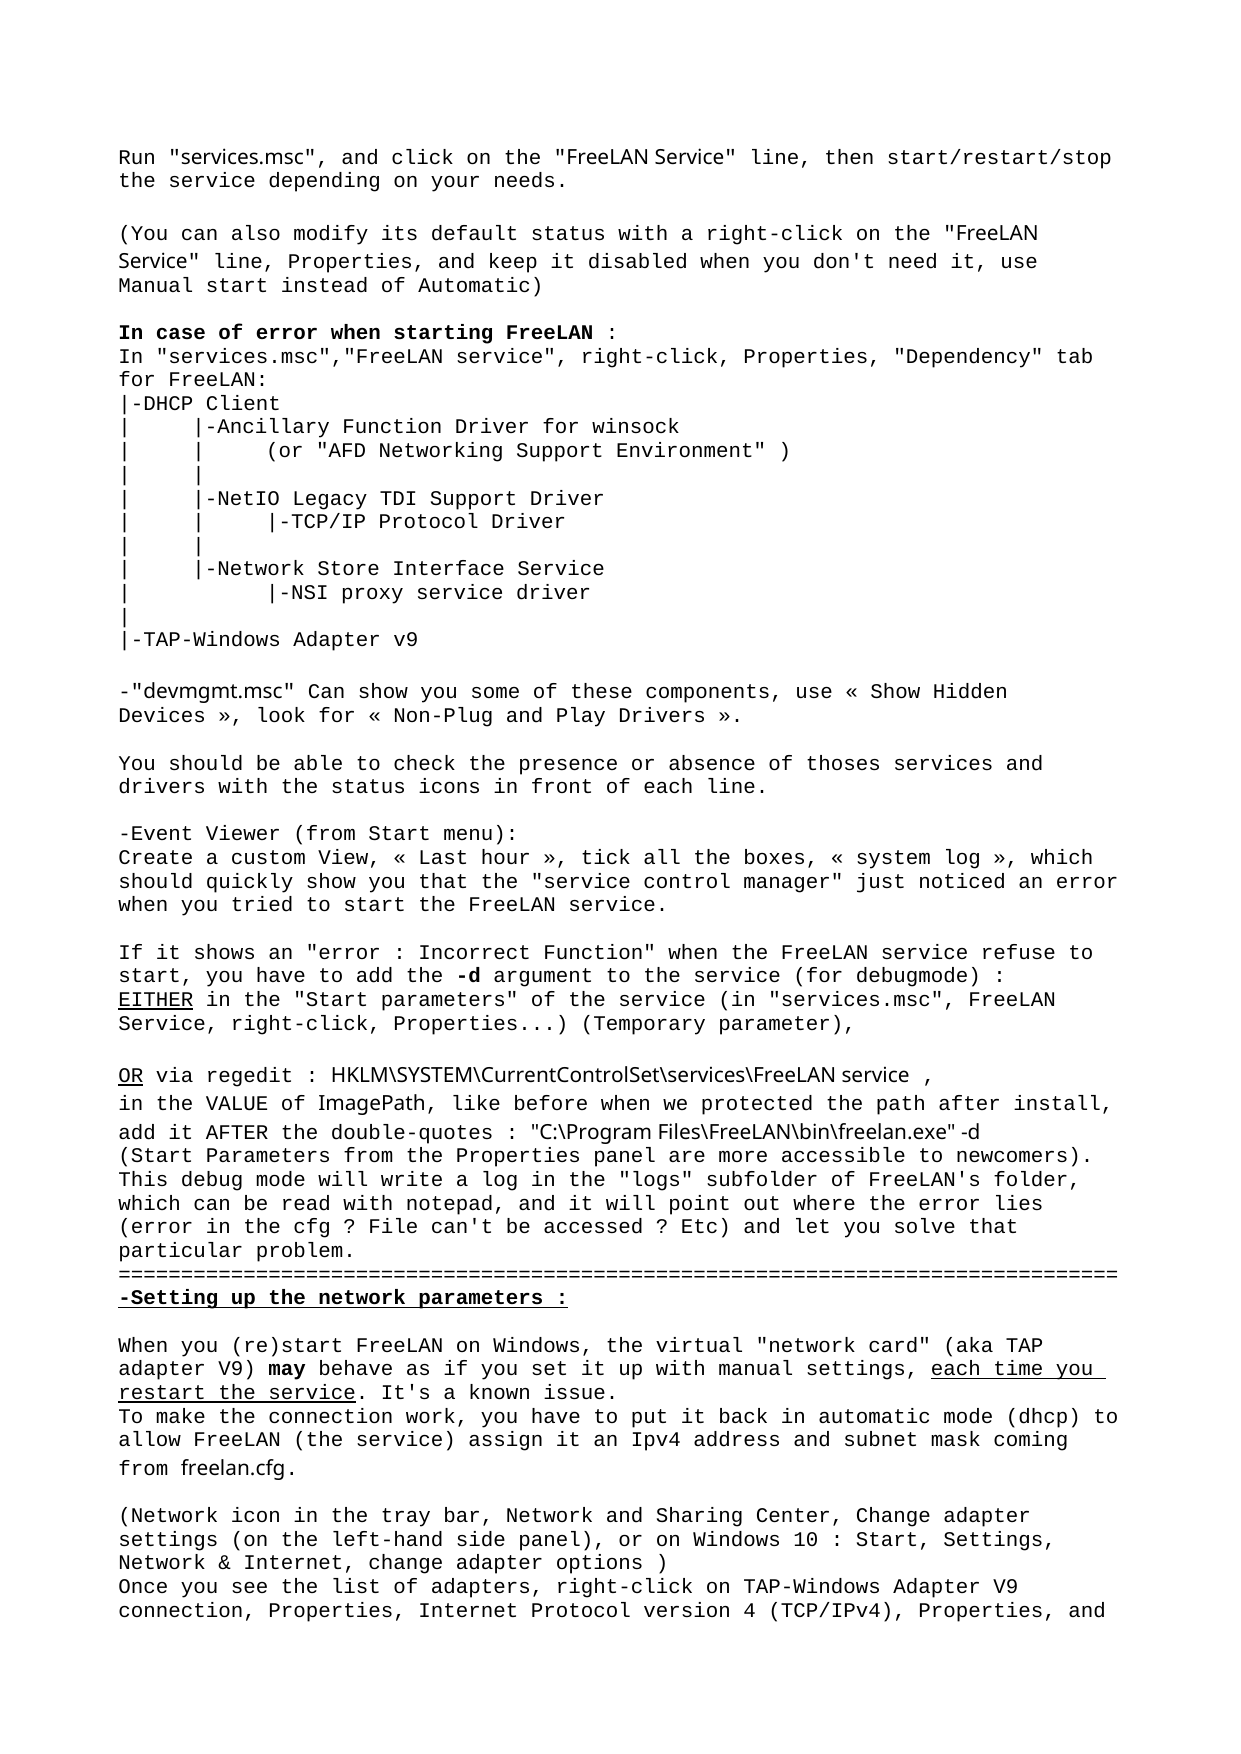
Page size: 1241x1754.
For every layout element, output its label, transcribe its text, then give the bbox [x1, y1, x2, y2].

text ================================================================================ [118, 1264, 1122, 1287]
text EITHER in the "Start parameters" of the service (in "services.msc", FreeLAN Service, right-click, Properties...) (Temporary parameter), [118, 989, 1122, 1036]
text Once you see the list of adapters, right-click on TAP-Windows Adapter V9 connection, Properties, Internet Protocol version 4 (TCP/IPv4), Properties, and [118, 1576, 1122, 1623]
text | |-Network Store Interface Service [118, 558, 1122, 582]
text This debug mode will write a log in the "logs" subfolder of FreeLAN's folder, which can be read with notepad, and it will point out where the error lies (error in the cfg ? File can't be accessed ? Etc) and let you solve that particular problem. [118, 1169, 1122, 1264]
text Run "services.msc", and click on the "FreeLAN Service" line, then start/restart/stop the service depending on your needs. [118, 142, 1122, 194]
text In case of error when starting FreeLAN : [118, 322, 1122, 346]
text -"devmgmt.msc" Can show you some of these components, use « Show Hidden Devices », look for « Non-Plug and Play Drivers ». [118, 677, 1122, 729]
text To make the connection work, you have to put it back in automatic mode (dhcp) to allow FreeLAN (the service) assign it an Ipv4 address and subnet mask coming from freelan.cfg. [118, 1406, 1122, 1481]
text (Network icon in the tray bar, Network and Sharing Center, Change adapter settings (on the left-hand side panel), or on Windows 10 : Start, Settings, Network & Internet, change adapter options ) [118, 1505, 1122, 1576]
text |-TAP-Windows Adapter v9 [118, 629, 1122, 653]
text When you (re)start FreeLAN on Windows, the virtual "network card" (aka TAP adapter V9) may behave as if you set it up with manual settings, each time you restart the service. It's a known issue. [118, 1335, 1122, 1406]
text If it shows an "error : Incorrect Function" when the FreeLAN service refuse to start, you have to add the -d argument to the service (for debugmode) : [118, 942, 1122, 989]
text | |-Ancillary Function Driver for winsock [118, 417, 1122, 440]
text (Start Parameters from the Properties panel are more accessible to newcomers). [118, 1146, 1122, 1169]
text Create a custom View, « Last hour », tick all the boxes, « system log », which should quickly show you that the "service control manager" just noticed an error when you tried to start the FreeLAN service. [118, 847, 1122, 918]
text -Setting up the network parameters : [118, 1287, 1122, 1311]
text (You can also modify its default status with a right-click on the "FreeLAN Service" line, Properties, and keep it disabled when you don't need it, use Manual start instead of Automatic) [118, 218, 1122, 298]
text OR via regedit : HKLM\SYSTEM\CurrentControlSet\services\FreeLAN service , [118, 1060, 1122, 1088]
text | |-NetIO Legacy TDI Support Driver [118, 487, 1122, 511]
text | | |-TCP/IP Protocol Driver [118, 511, 1122, 535]
text | |-NSI proxy service driver [118, 582, 1122, 606]
text In "services.msc","FreeLAN service", right-click, Properties, "Dependency" tab for FreeLAN: [118, 346, 1122, 393]
text | | [118, 464, 1122, 487]
text | [118, 606, 1122, 629]
text You should be able to check the presence or absence of thoses services and drivers with the status icons in front of each line. [118, 752, 1122, 800]
text | | [118, 535, 1122, 558]
text in the VALUE of ImagePath, like before when we protected the path after install, add it AFTER the double-quotes : "C:\Program Files\FreeLAN\bin\freelan.exe" -d [118, 1088, 1122, 1146]
text | | (or "AFD Networking Support Environment" ) [118, 440, 1122, 464]
text |-DHCP Client [118, 393, 1122, 417]
text -Event Viewer (from Start menu): [118, 823, 1122, 847]
